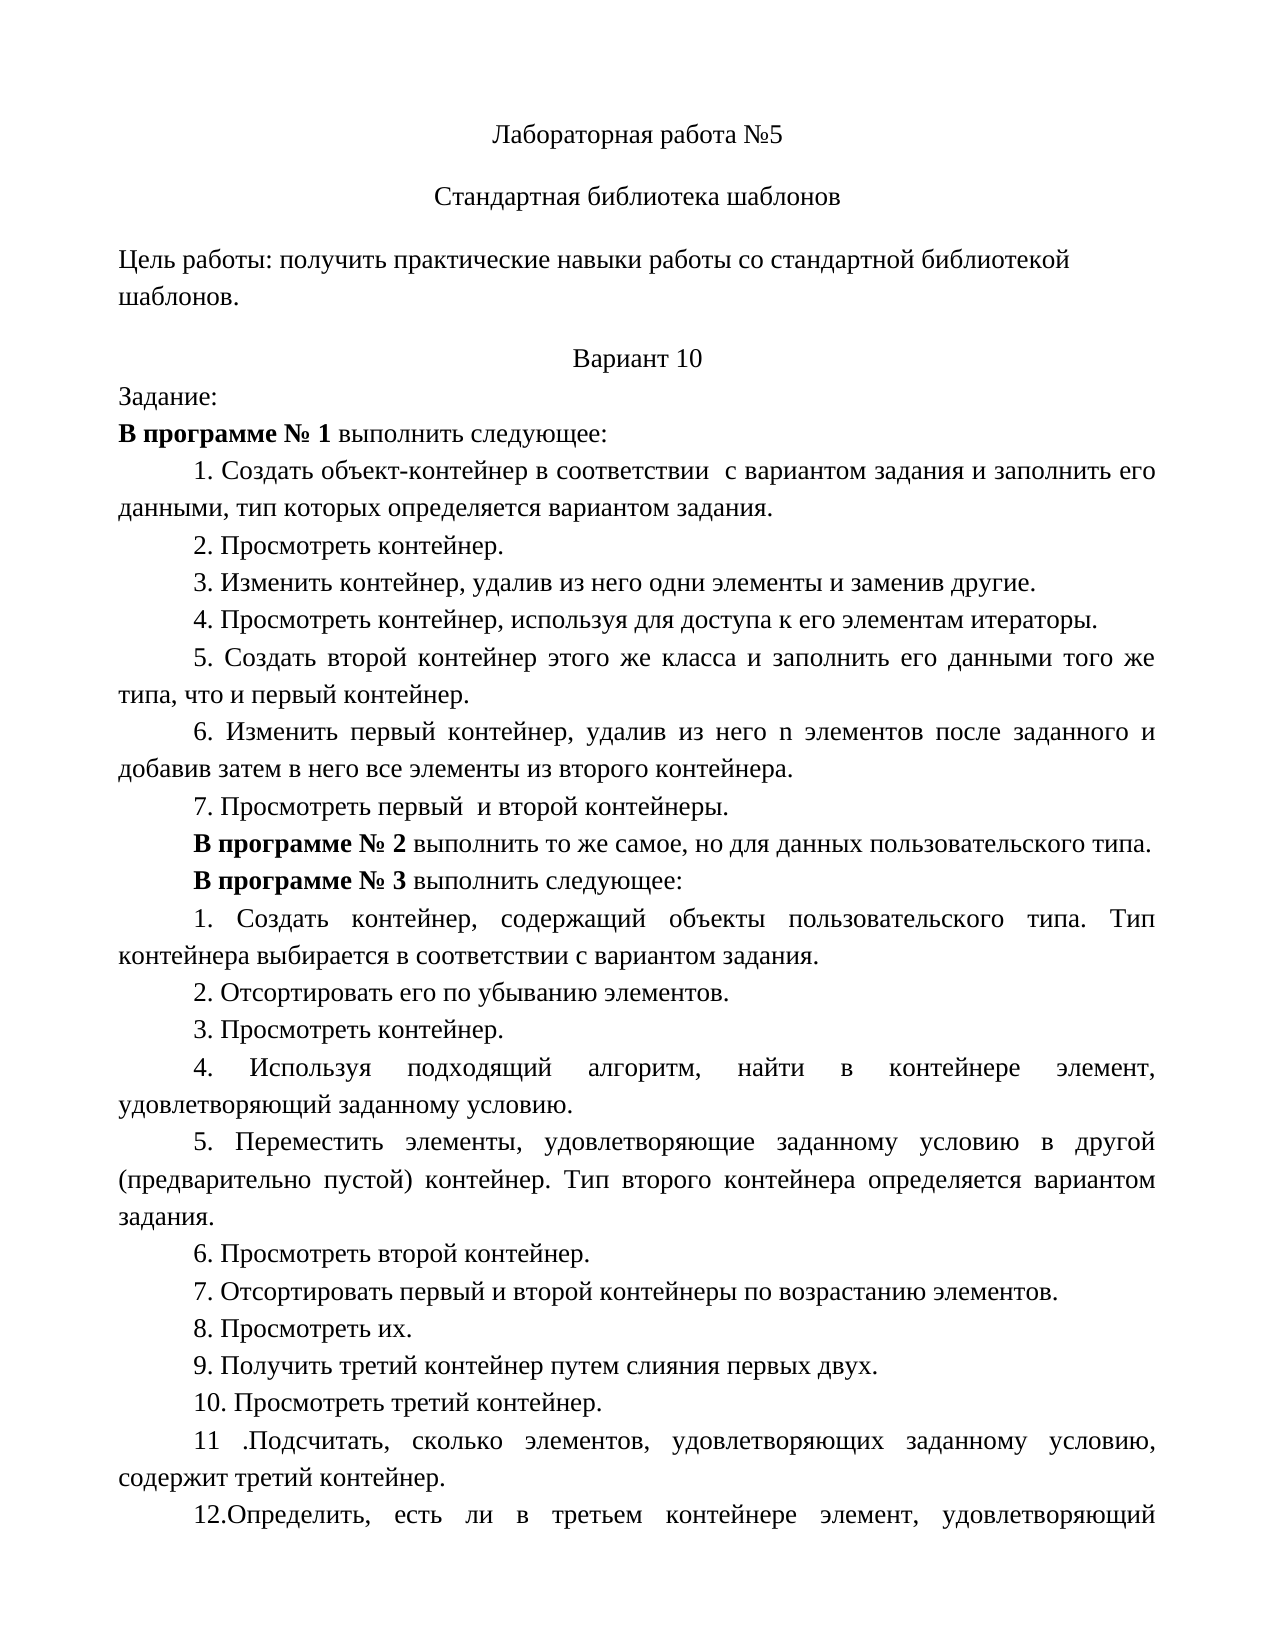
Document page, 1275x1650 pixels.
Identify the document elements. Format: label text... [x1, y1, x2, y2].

text 12.Определить, есть ли в третьем контейнере элемент, удовлетворяющий [118, 1498, 1157, 1529]
text 2. Отсортировать его по убыванию элементов. [118, 976, 1157, 1007]
text 4. Используя подходящий алгоритм, найти в контейнере элемент, удовлетворяющий заданному условию. [118, 1051, 1157, 1119]
text 6. Изменить первый контейнер, удалив из него n элементов после заданного и добавив затем в него все элементы из второго контейнера. [118, 715, 1157, 784]
text Цель работы: получить практические навыки работы со стандартной библиотекой шаблонов. [118, 243, 1157, 311]
text Стандартная библиотека шаблонов [118, 180, 1157, 212]
text В программе № 2 выполнить то же самое, но для данных пользовательского типа. [118, 827, 1157, 858]
text 10. Просмотреть третий контейнер. [118, 1386, 1157, 1418]
text 7. Отсортировать первый и второй контейнеры по возрастанию элементов. [118, 1274, 1157, 1306]
text 5. Создать второй контейнер этого же класса и заполнить его данными того же типа, что и первый контейнер. [118, 641, 1157, 709]
text Задание: [118, 379, 1157, 411]
text 4. Просмотреть контейнер, используя для доступа к его элементам итераторы. [118, 603, 1157, 634]
text 8. Просмотреть их. [118, 1312, 1157, 1343]
text Вариант 10 [118, 342, 1157, 373]
text 7. Просмотреть первый и второй контейнеры. [118, 790, 1157, 821]
text 11 .Подсчитать, сколько элементов, удовлетворяющих заданному условию, содержит третий контейнер. [118, 1424, 1157, 1492]
text 5. Переместить элементы, удовлетворяющие заданному условию в другой (предварительно пустой) контейнер. Тип второго контейнера определяется вариантом задания. [118, 1125, 1157, 1231]
text 3. Изменить контейнер, удалив из него одни элементы и заменив другие. [118, 566, 1157, 597]
text В программе № 3 выполнить следующее: [118, 864, 1157, 896]
text В программе № 1 выполнить следующее: [118, 417, 1157, 448]
text 1. Создать объект-контейнер в соответствии с вариантом задания и заполнить его данными, тип которых определяется вариантом задания. [118, 454, 1157, 523]
text 2. Просмотреть контейнер. [118, 529, 1157, 560]
text 1. Создать контейнер, содержащий объекты пользовательского типа. Тип контейнера выбирается в соответствии с вариантом задания. [118, 902, 1157, 970]
text 6. Просмотреть второй контейнер. [118, 1237, 1157, 1268]
text Лабораторная работа №5 [118, 118, 1157, 149]
text 9. Получить третий контейнер путем слияния первых двух. [118, 1349, 1157, 1380]
text 3. Просмотреть контейнер. [118, 1013, 1157, 1045]
